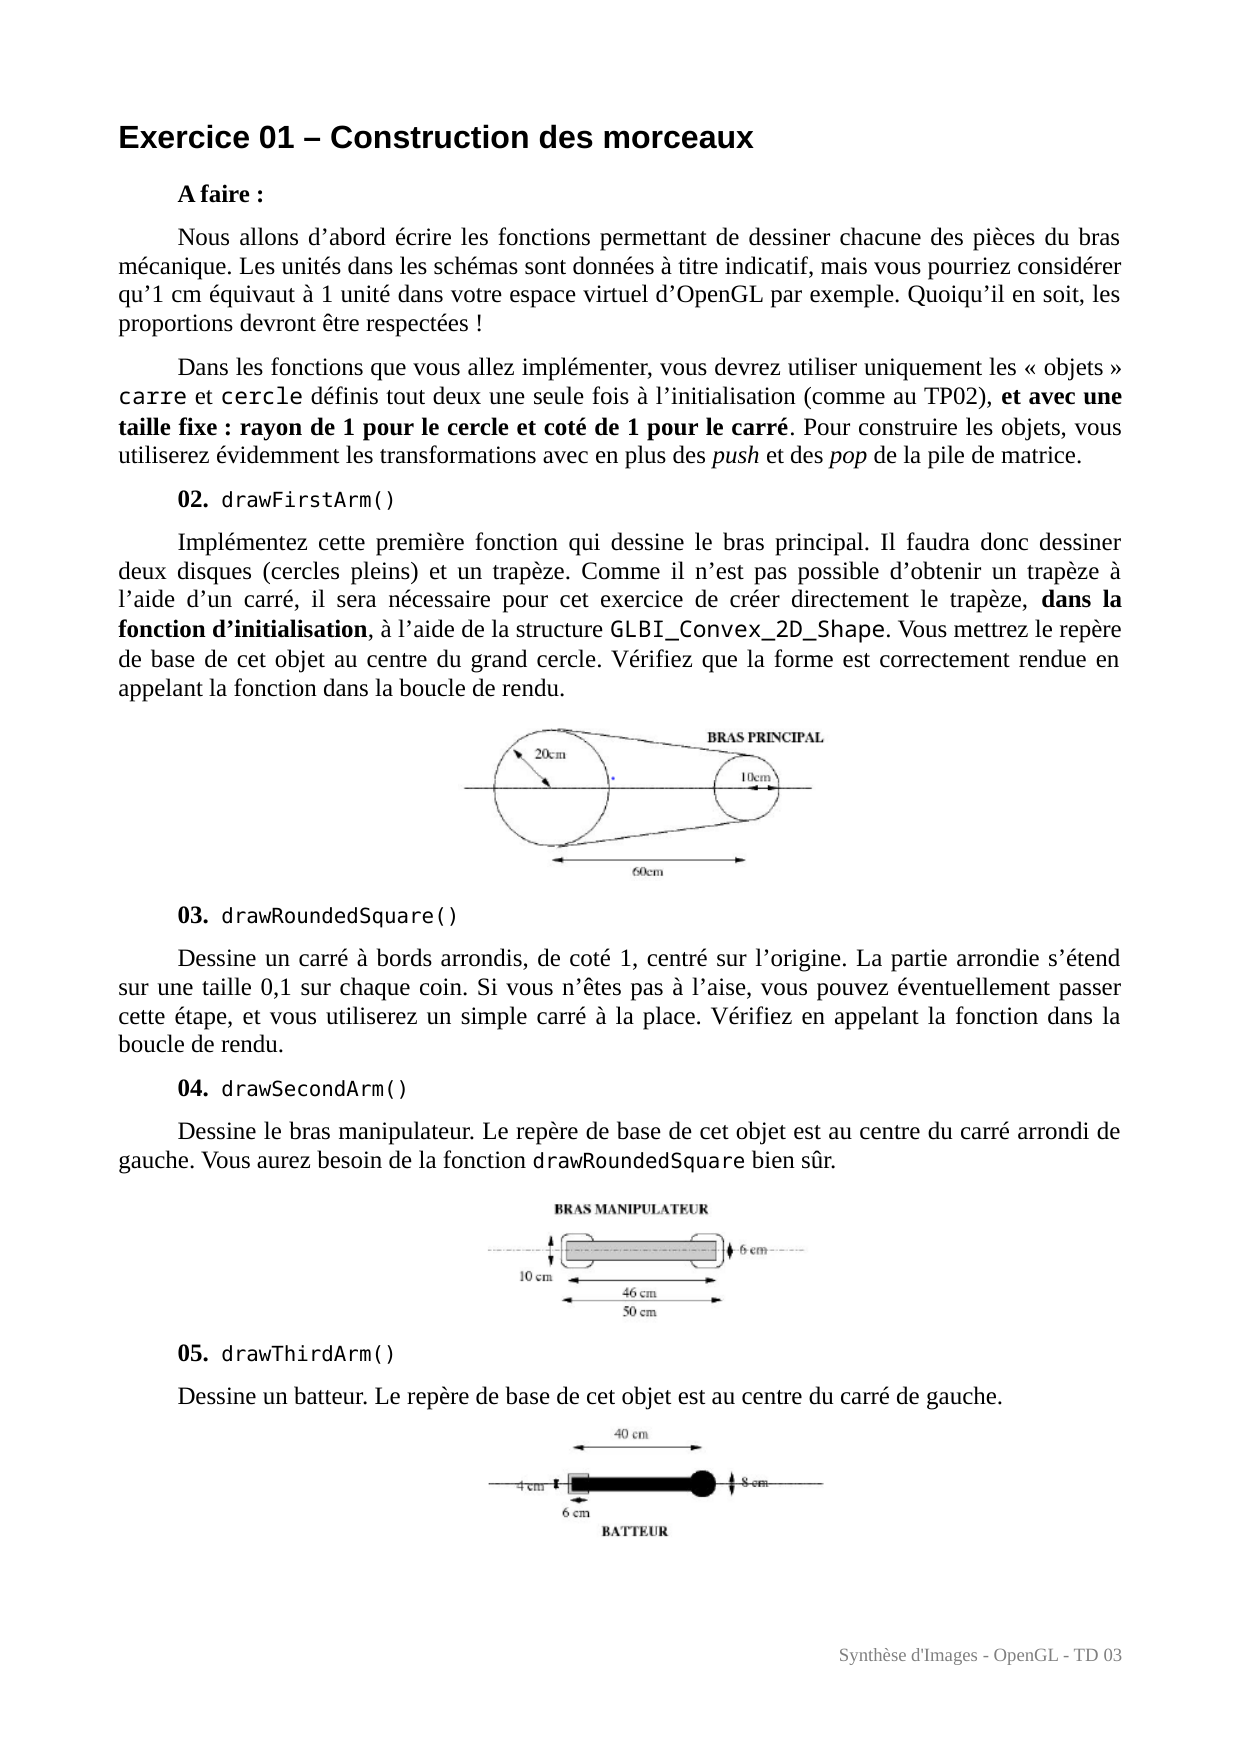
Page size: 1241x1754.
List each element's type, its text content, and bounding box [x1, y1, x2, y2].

text 05. drawThirdArm() [118, 1338, 1122, 1367]
text 03. drawRoundedSquare() [118, 900, 1122, 929]
picture [457, 716, 842, 886]
subtitle Exercice 01 – Construction des morceaux [118, 118, 1122, 155]
text Dessine le bras manipulateur. Le repère de base de cet objet est au centre du carré arrondi de gauche. Vous aurez besoin de la fonction drawRoundedSquare bien sûr. [118, 1116, 1122, 1174]
text 02. drawFirstArm() [118, 484, 1122, 512]
text 04. drawSecondArm() [118, 1073, 1122, 1102]
text Dessine un carré à bords arrondis, de coté 1, centré sur l’origine. La partie arrondie s’étend sur une taille 0,1 sur chaque coin. Si vous n’êtes pas à l’aise, vous pouvez éventuellement passer cette étape, et vous utiliserez un simple carré à la place. Vérifiez en appelant la fonction dans la boucle de rendu. [118, 943, 1122, 1058]
text A faire : [118, 179, 1122, 207]
text Implémentez cette première fonction qui dessine le bras principal. Il faudra donc dessiner deux disques (cercles pleins) et un trapèze. Comme il n’est pas possible d’obtenir un trapèze à l’aide d’un carré, il sera nécessaire pour cet exercice de créer directement le trapèze, dans la fonction d’initialisation, à l’aide de la structure GLBI_Convex_2D_Shape. Vous mettrez le repère de base de cet objet au centre du grand cercle. Vérifiez que la forme est correctement rendue en appelant la fonction dans la boucle de rendu. [118, 527, 1122, 702]
picture [487, 1188, 812, 1324]
text Dessine un batteur. Le repère de base de cet objet est au centre du carré de gauche. [118, 1381, 1122, 1410]
text Nous allons d’abord écrire les fonctions permettant de dessiner chacune des pièces du bras mécanique. Les unités dans les schémas sont données à titre indicatif, mais vous pourriez considérer qu’1 cm équivaut à 1 unité dans votre espace virtuel d’OpenGL par exemple. Quoiqu’il en soit, les proportions devront être respectées ! [118, 222, 1122, 337]
text Dans les fonctions que vous allez implémenter, vous devrez utiliser uniquement les « objets » carre et cercle définis tout deux une seule fois à l’initialisation (comme au TP02), et avec une taille fixe : rayon de 1 pour le cercle et coté de 1 pour le carré. Pour construire les objets, vous utiliserez évidemment les transformations avec en plus des push et des pop de la pile de matrice. [118, 352, 1122, 469]
picture [471, 1424, 829, 1545]
